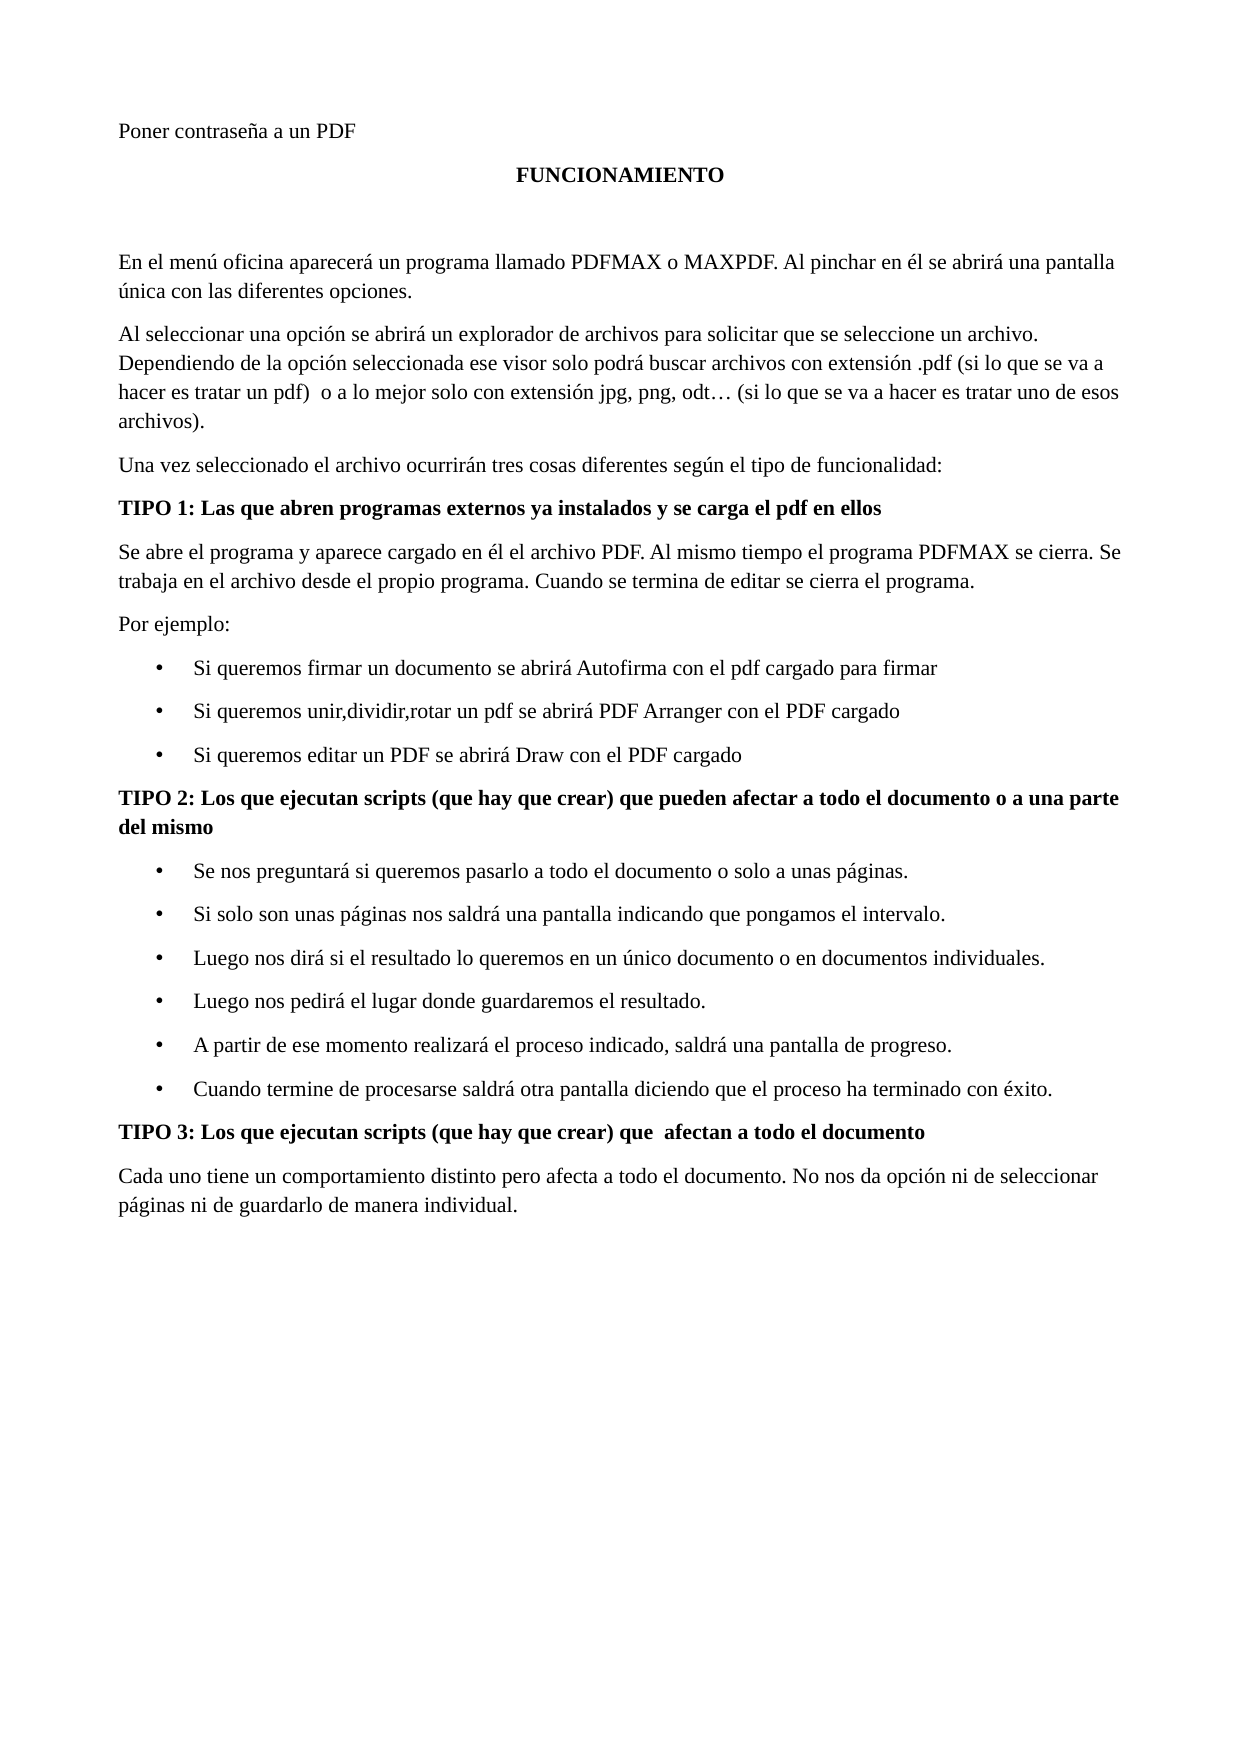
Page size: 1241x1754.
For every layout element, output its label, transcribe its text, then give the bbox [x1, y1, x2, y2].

list Si queremos editar un PDF se abrirá Draw con el PDF cargado [156, 742, 1122, 767]
list Si queremos firmar un documento se abrirá Autofirma con el pdf cargado para firmar [156, 655, 1122, 680]
table_cell Poner contraseña a un PDF [118, 118, 419, 162]
list Si queremos unir,dividir,rotar un pdf se abrirá PDF Arranger con el PDF cargado [156, 698, 1122, 723]
table_cell [419, 118, 661, 162]
text En el menú oficina aparecerá un programa llamado PDFMAX o MAXPDF. Al pinchar en él se abrirá una pantalla única con las diferentes opciones. [118, 249, 1122, 303]
list Se nos preguntará si queremos pasarlo a todo el documento o solo a unas páginas. [156, 858, 1122, 883]
list A partir de ese momento realizará el proceso indicado, saldrá una pantalla de progreso. [156, 1032, 1122, 1057]
list Luego nos dirá si el resultado lo queremos en un único documento o en documentos individuales. [156, 945, 1122, 970]
text Una vez seleccionado el archivo ocurrirán tres cosas diferentes según el tipo de funcionalidad: [118, 452, 1122, 477]
list Si solo son unas páginas nos saldrá una pantalla indicando que pongamos el intervalo. [156, 901, 1122, 927]
text Cada uno tiene un comportamiento distinto pero afecta a todo el documento. No nos da opción ni de seleccionar páginas ni de guardarlo de manera individual. [118, 1163, 1122, 1217]
table_cell [661, 118, 1122, 162]
text TIPO 3: Los que ejecutan scripts (que hay que crear) que afectan a todo el documento [118, 1119, 1122, 1144]
text TIPO 1: Las que abren programas externos ya instalados y se carga el pdf en ellos [118, 495, 1122, 520]
text TIPO 2: Los que ejecutan scripts (que hay que crear) que pueden afectar a todo el documento o a una parte del mismo [118, 785, 1122, 839]
list Cuando termine de procesarse saldrá otra pantalla diciendo que el proceso ha terminado con éxito. [156, 1076, 1122, 1101]
text Se abre el programa y aparece cargado en él el archivo PDF. Al mismo tiempo el programa PDFMAX se cierra. Se trabaja en el archivo desde el propio programa. Cuando se termina de editar se cierra el programa. [118, 539, 1122, 593]
text Al seleccionar una opción se abrirá un explorador de archivos para solicitar que se seleccione un archivo. Dependiendo de la opción seleccionada ese visor solo podrá buscar archivos con extensión .pdf (si lo que se va a hacer es tratar un pdf) o a lo mejor solo con extensión jpg, png, odt… (si lo que se va a hacer es tratar uno de esos archivos). [118, 321, 1122, 433]
list Luego nos pedirá el lugar donde guardaremos el resultado. [156, 988, 1122, 1014]
text FUNCIONAMIENTO [118, 162, 1122, 187]
text Por ejemplo: [118, 611, 1122, 636]
